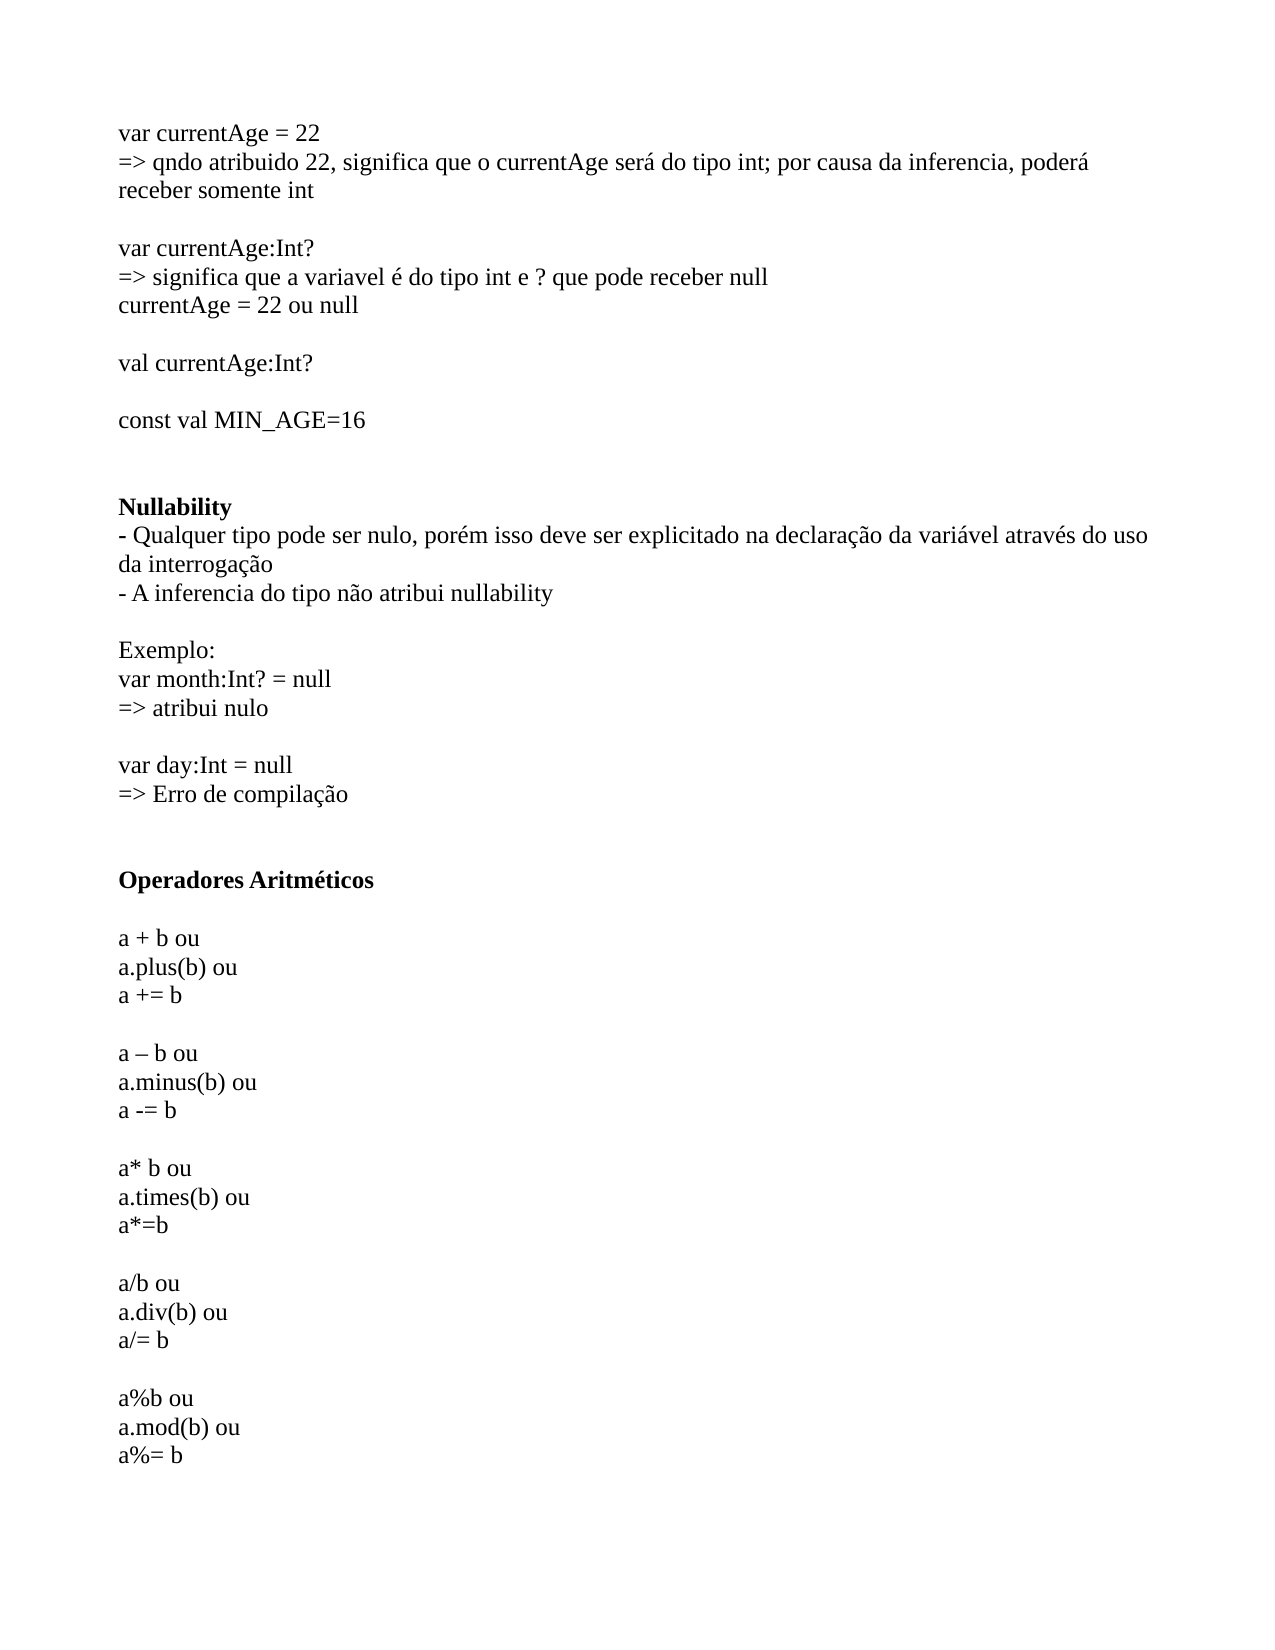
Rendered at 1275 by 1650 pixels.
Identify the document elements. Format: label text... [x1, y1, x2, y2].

text => Erro de compilação [118, 779, 1157, 808]
text var month:Int? = null [118, 664, 1157, 693]
text => atribui nulo [118, 693, 1157, 722]
text Operadores Aritméticos [118, 866, 1157, 894]
text - Qualquer tipo pode ser nulo, porém isso deve ser explicitado na declaração da variável através do uso da interrogação [118, 521, 1157, 578]
text a%b ou [118, 1383, 1157, 1412]
text a.mod(b) ou [118, 1412, 1157, 1441]
text a – b ou [118, 1038, 1157, 1067]
text a += b [118, 981, 1157, 1009]
text a%= b [118, 1441, 1157, 1469]
text a.plus(b) ou [118, 952, 1157, 981]
text a*=b [118, 1211, 1157, 1239]
text a.div(b) ou [118, 1297, 1157, 1326]
text a.minus(b) ou [118, 1067, 1157, 1096]
text var day:Int = null [118, 751, 1157, 779]
text => significa que a variavel é do tipo int e ? que pode receber null [118, 262, 1157, 291]
text - A inferencia do tipo não atribui nullability [118, 578, 1157, 607]
text a/b ou [118, 1268, 1157, 1297]
text a.times(b) ou [118, 1182, 1157, 1211]
text currentAge = 22 ou null [118, 291, 1157, 319]
text var currentAge = 22 [118, 118, 1157, 147]
text Exemplo: [118, 636, 1157, 664]
text a/= b [118, 1326, 1157, 1354]
text var currentAge:Int? [118, 233, 1157, 262]
text a -= b [118, 1096, 1157, 1124]
text a* b ou [118, 1153, 1157, 1182]
text val currentAge:Int? [118, 348, 1157, 377]
text a + b ou [118, 923, 1157, 952]
text const val MIN_AGE=16 [118, 406, 1157, 434]
text => qndo atribuido 22, significa que o currentAge será do tipo int; por causa da inferencia, poderá receber somente int [118, 147, 1157, 204]
text Nullability [118, 492, 1157, 521]
